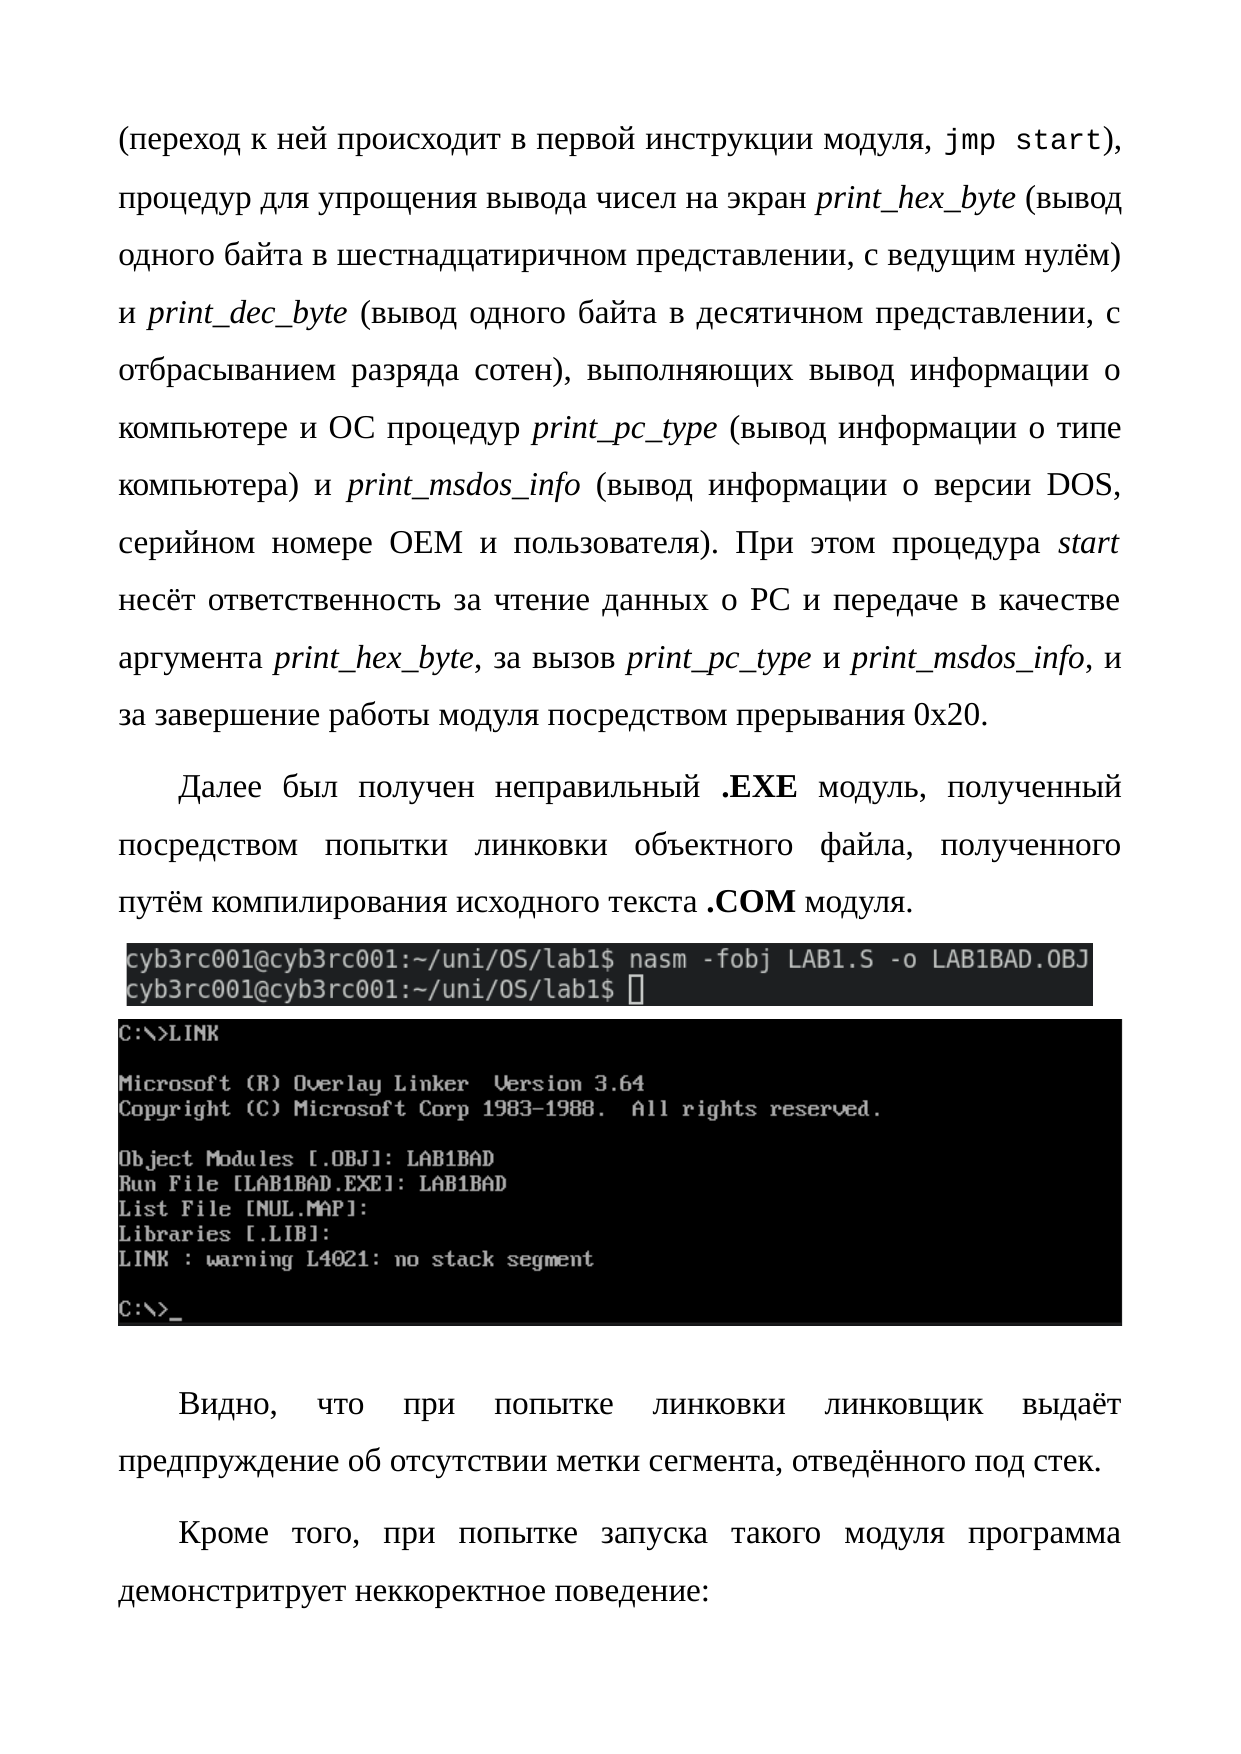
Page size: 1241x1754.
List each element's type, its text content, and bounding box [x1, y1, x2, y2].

text Кроме того, при попытке запуска такого модуля программа демонстритрует неккоректное поведение: [118, 1513, 1122, 1608]
text (переход к ней происходит в первой инструкции модуля, jmp start), процедур для упрощения вывода чисел на экран print_hex_byte (вывод одного байта в шестнадцатиричном представлении, с ведущим нулём) и print_dec_byte (вывод одного байта в десятичном представлении, с отбрасыванием разряда сотен), выполняющих вывод информации о компьютере и ОС процедур print_pc_type (вывод информации о типе компьютера) и print_msdos_info (вывод информации о версии DOS, серийном номере OEM и пользователя). При этом процедура start несёт ответственность за чтение данных о PC и передаче в качестве аргумента print_hex_byte, за вызов print_pc_type и print_msdos_info, и за завершение работы модуля посредством прерывания 0x20. [118, 118, 1122, 733]
picture [118, 1019, 1123, 1326]
text Видно, что при попытке линковки линковщик выдаёт предпруждение об отсутствии метки сегмента, отведённого под стек. [118, 1383, 1122, 1479]
text Далее был получен неправильный .EXE модуль, полученный посредством попытки линковки объектного файла, полученного путём компилирования исходного текста .COM модуля. [118, 767, 1122, 920]
picture [126, 943, 1093, 1006]
